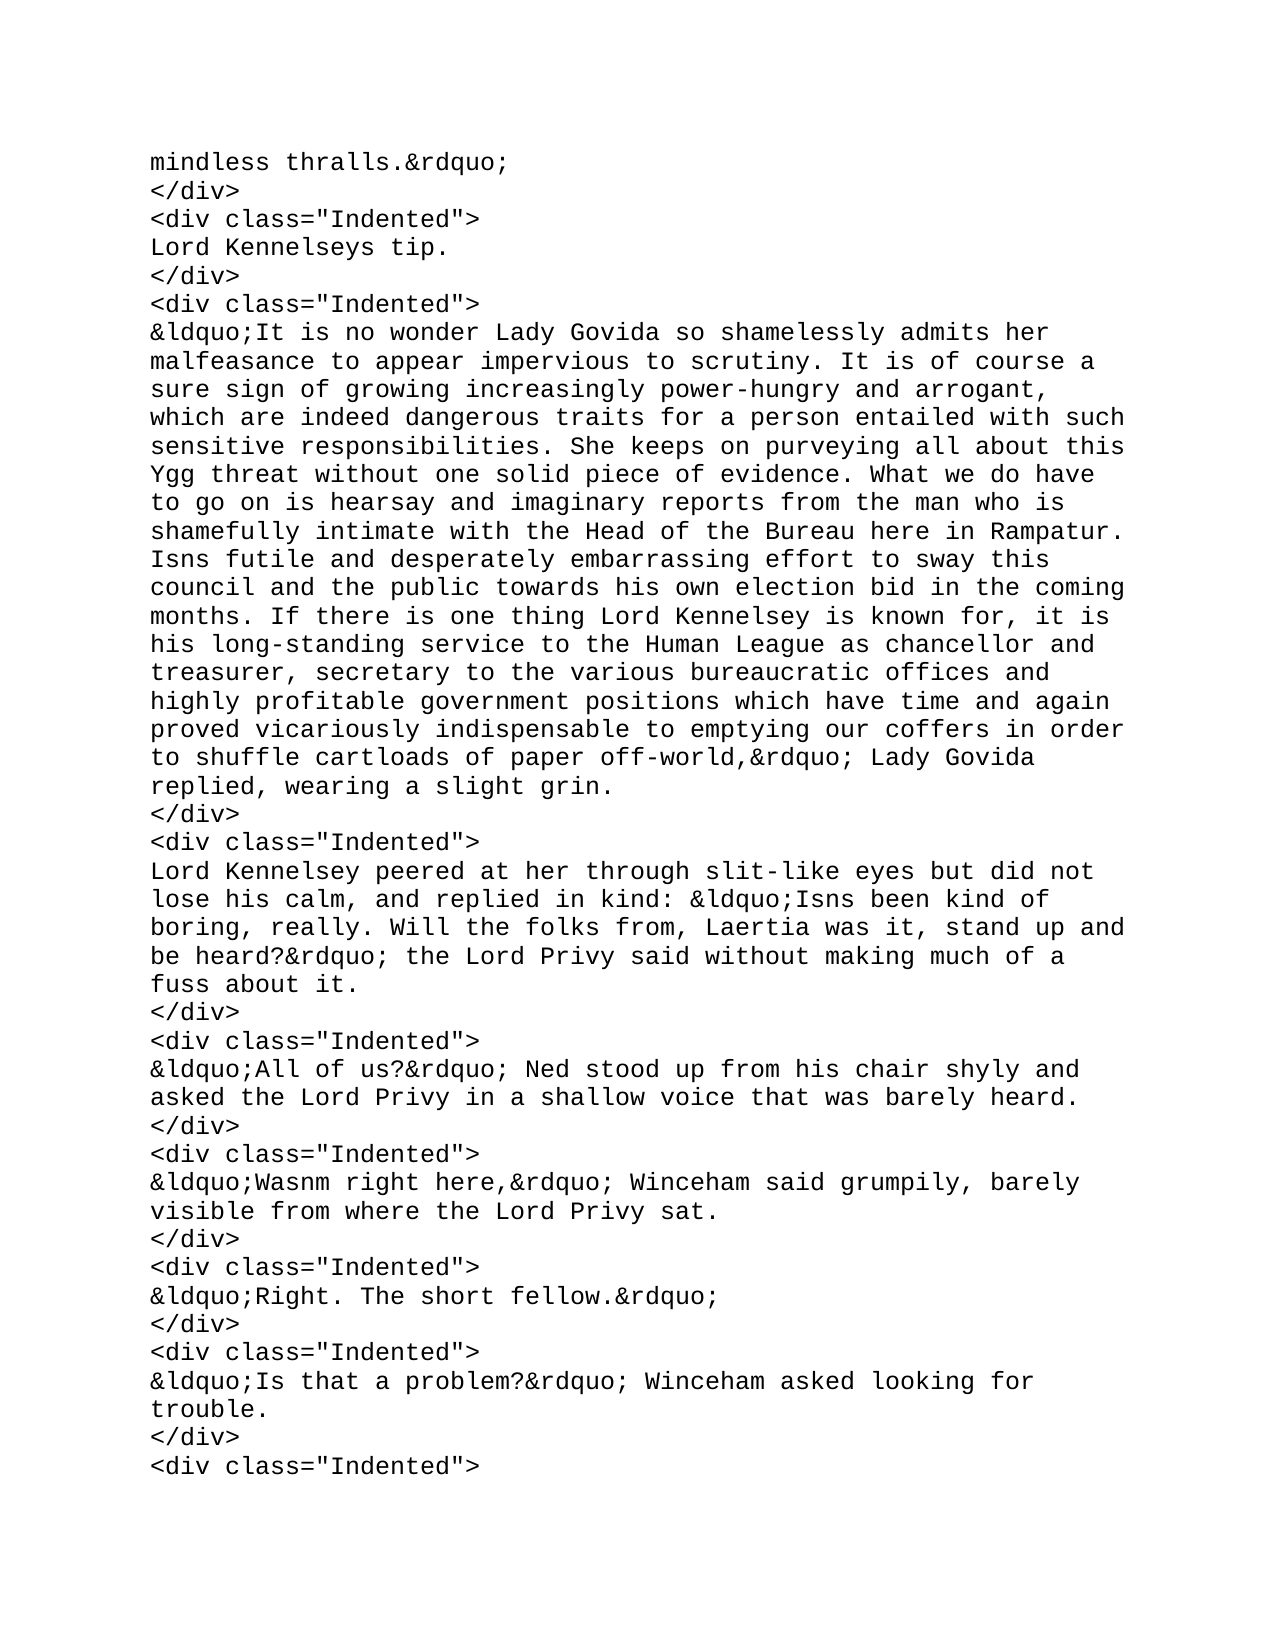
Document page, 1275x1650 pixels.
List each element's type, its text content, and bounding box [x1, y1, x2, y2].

text <div class="Indented"> [150, 1028, 1125, 1057]
text &ldquo;Wasnm right here,&rdquo; Winceham said grumpily, barely visible from where the Lord Privy sat. [150, 1170, 1125, 1227]
text mindless thralls.&rdquo; [150, 150, 1125, 178]
text &ldquo;It is no wonder Lady Govida so shamelessly admits her malfeasance to appear impervious to scrutiny. It is of course a sure sign of growing increasingly power-hungry and arrogant, which are indeed dangerous traits for a person entailed with such sensitive responsibilities. She keeps on purveying all about this Ygg threat without one solid piece of evidence. What we do have to go on is hearsay and imaginary reports from the man who is shamefully intimate with the Head of the Bureau here in Rampatur. Isns futile and desperately embarrassing effort to sway this council and the public towards his own election bid in the coming months. If there is one thing Lord Kennelsey is known for, it is his long-standing service to the Human League as chancellor and treasurer, secretary to the various bureaucratic offices and highly profitable government positions which have time and again proved vicariously indispensable to emptying our coffers in order to shuffle cartloads of paper off-world,&rdquo; Lady Govida replied, wearing a slight grin. [150, 320, 1125, 802]
text <div class="Indented"> [150, 207, 1125, 235]
text &ldquo;Right. The short fellow.&rdquo; [150, 1283, 1125, 1312]
text &ldquo;All of us?&rdquo; Ned stood up from his chair shyly and asked the Lord Privy in a shallow voice that was barely heard. [150, 1057, 1125, 1113]
text <div class="Indented"> [150, 1255, 1125, 1283]
text <div class="Indented"> [150, 1142, 1125, 1170]
text </div> [150, 178, 1125, 207]
text <div class="Indented"> [150, 1453, 1125, 1482]
text </div> [150, 1113, 1125, 1142]
text </div> [150, 1425, 1125, 1453]
text </div> [150, 1312, 1125, 1340]
text </div> [150, 802, 1125, 830]
text </div> [150, 1000, 1125, 1028]
text Lord Kennelseys tip. [150, 235, 1125, 263]
text Lord Kennelsey peered at her through slit-like eyes but did not lose his calm, and replied in kind: &ldquo;Isns been kind of boring, really. Will the folks from, Laertia was it, stand up and be heard?&rdquo; the Lord Privy said without making much of a fuss about it. [150, 858, 1125, 1000]
text &ldquo;Is that a problem?&rdquo; Winceham asked looking for trouble. [150, 1368, 1125, 1425]
text <div class="Indented"> [150, 1340, 1125, 1368]
text <div class="Indented"> [150, 292, 1125, 320]
text <div class="Indented"> [150, 830, 1125, 858]
text </div> [150, 263, 1125, 292]
text </div> [150, 1227, 1125, 1255]
